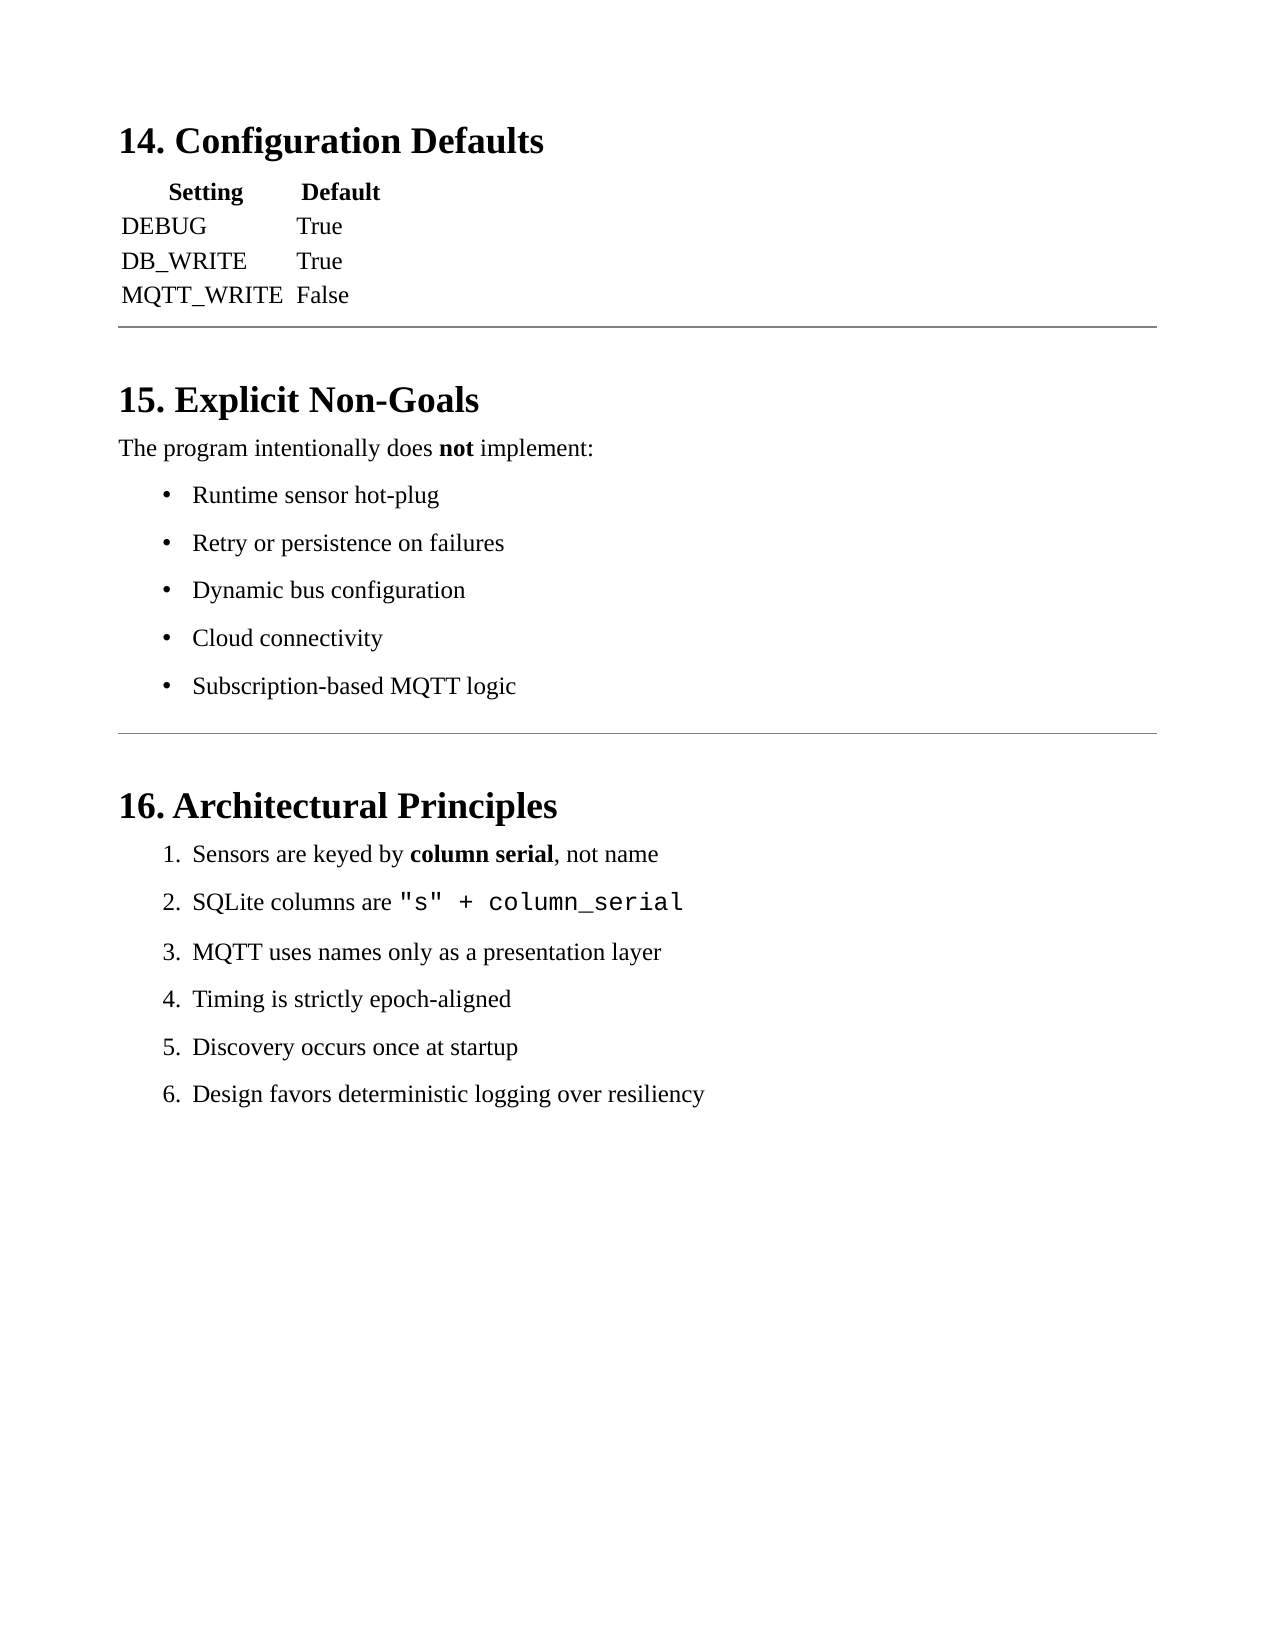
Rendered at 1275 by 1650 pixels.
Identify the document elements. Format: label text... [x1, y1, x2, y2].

list Timing is strictly epoch-aligned [162, 984, 1157, 1013]
list Dynamic bus configuration [162, 576, 1157, 604]
list Cloud connectivity [162, 623, 1157, 652]
subtitle 15. Explicit Non-Goals [118, 377, 1157, 420]
list Retry or persistence on failures [162, 528, 1157, 557]
list Runtime sensor hot-plug [162, 480, 1157, 509]
table_cell False [293, 278, 388, 312]
table_cell DEBUG [118, 208, 293, 243]
table_header Setting [118, 174, 293, 208]
subtitle 14. Configuration Defaults [118, 118, 1157, 161]
table_header Default [293, 174, 388, 208]
table_cell True [293, 208, 388, 243]
text The program intentionally does not implement: [118, 433, 1157, 462]
list Sensors are keyed by column serial, not name [162, 839, 1157, 868]
list Design favors deterministic logging over resiliency [162, 1079, 1157, 1108]
list Discovery occurs once at startup [162, 1032, 1157, 1061]
list MQTT uses names only as a presentation layer [162, 937, 1157, 966]
list SQLite columns are "s" + column_serial [162, 887, 1157, 918]
table_cell True [293, 243, 388, 277]
list Subscription-based MQTT logic [162, 671, 1157, 699]
table_cell MQTT_WRITE [118, 278, 293, 312]
subtitle 16. Architectural Principles [118, 783, 1157, 827]
table_cell DB_WRITE [118, 243, 293, 277]
